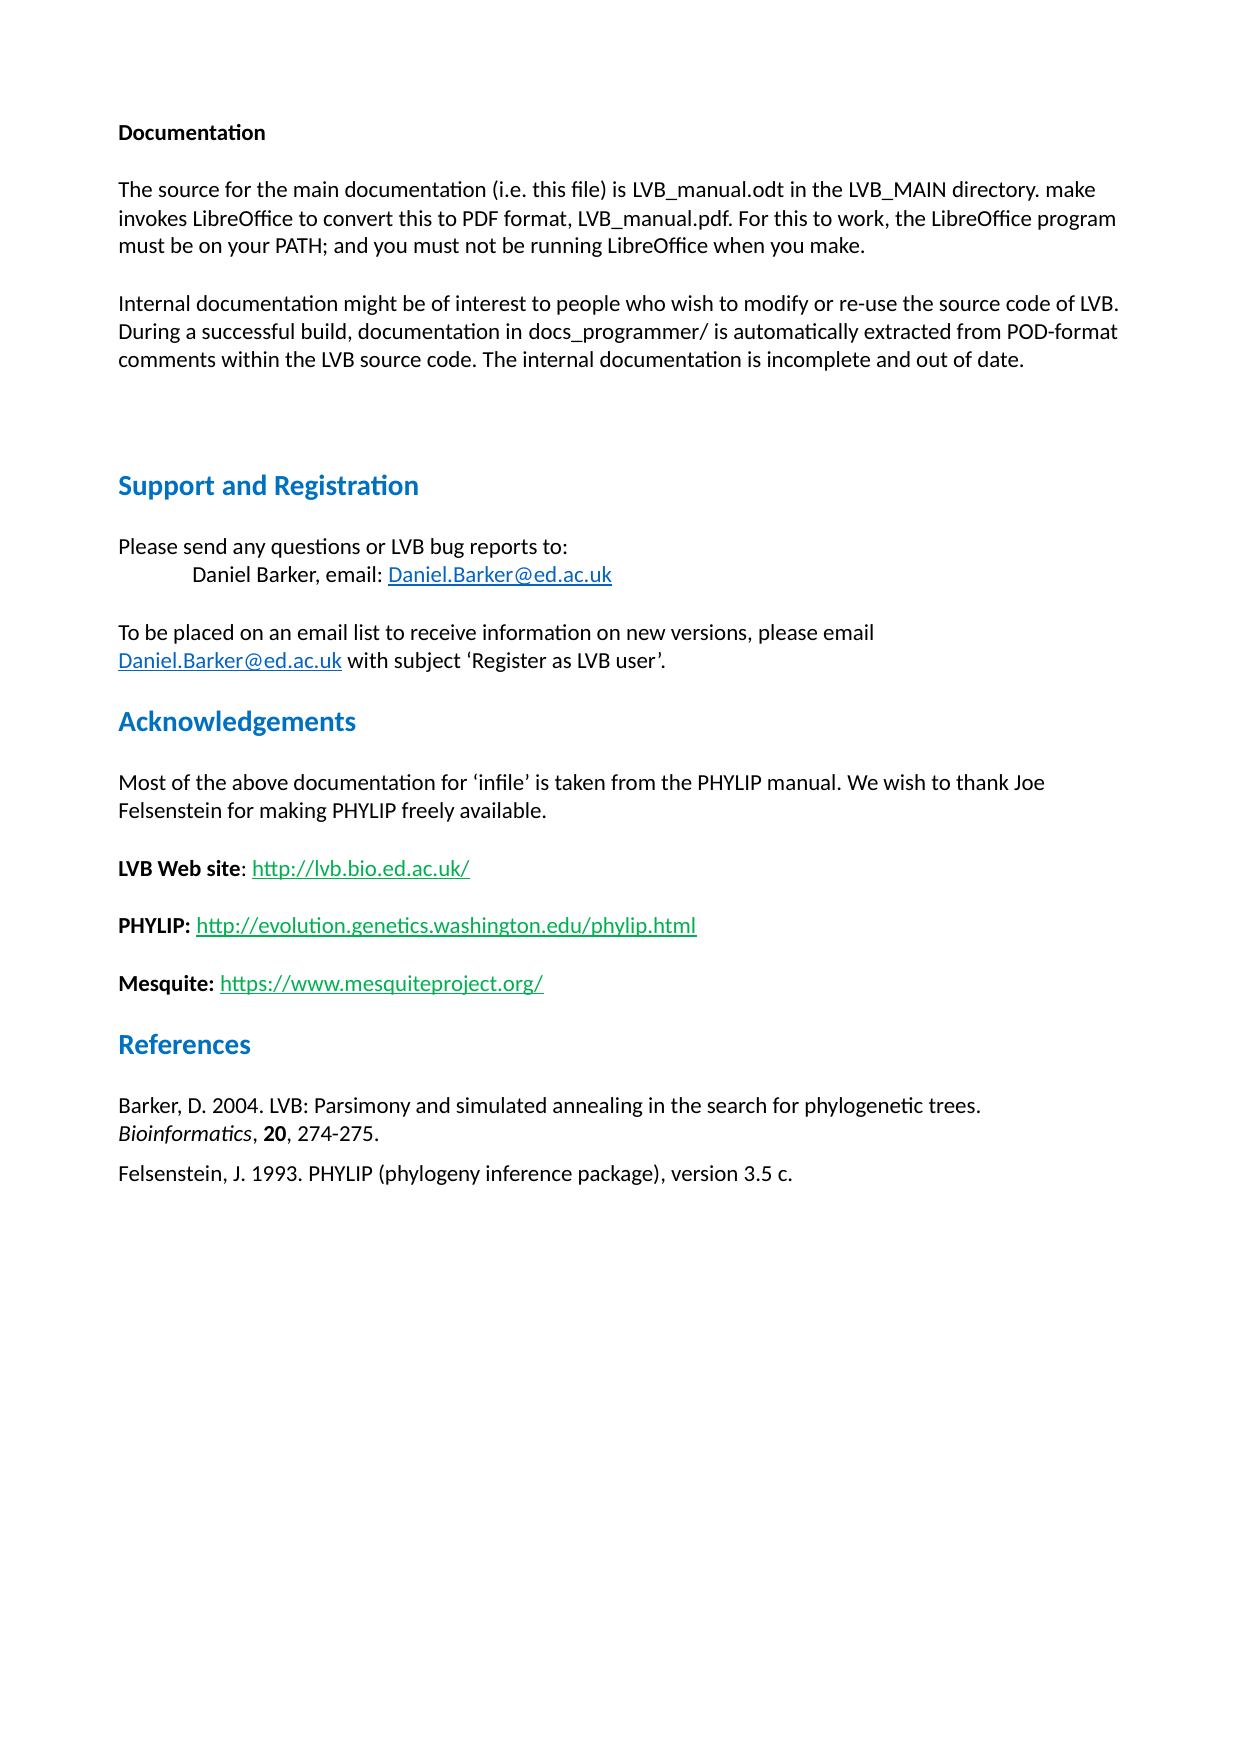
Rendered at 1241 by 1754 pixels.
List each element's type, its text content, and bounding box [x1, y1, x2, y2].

subtitle Acknowledgements [118, 703, 1122, 739]
text Felsenstein, J. 1993. PHYLIP (phylogeny inference package), version 3.5 c. [118, 1159, 1122, 1187]
text Mesquite: https://www.mesquiteproject.org/ [118, 969, 1122, 997]
text PHYLIP: http://evolution.genetics.washington.edu/phylip.html [118, 911, 1122, 939]
text Most of the above documentation for ‘infile’ is taken from the PHYLIP manual. We wish to thank Joe Felsenstein for making PHYLIP freely available. [118, 768, 1122, 824]
text LVB Web site: http://lvb.bio.ed.ac.uk/ [118, 854, 1122, 882]
subtitle Support and Registration [118, 467, 1122, 503]
text To be placed on an email list to receive information on new versions, please email Daniel.Barker@ed.ac.uk with subject ‘Register as LVB user’. [118, 618, 1122, 674]
text Barker, D. 2004. LVB: Parsimony and simulated annealing in the search for phylogenetic trees. Bioinformatics, 20, 274-275. [118, 1091, 1122, 1147]
text Daniel Barker, email: Daniel.Barker@ed.ac.uk [118, 560, 1122, 588]
text Internal documentation might be of interest to people who wish to modify or re-use the source code of LVB. During a successful build, documentation in docs_programmer/ is automatically extracted from POD-format comments within the LVB source code. The internal documentation is incomplete and out of date. [118, 289, 1122, 373]
text Please send any questions or LVB bug reports to: [118, 532, 1122, 560]
subtitle Documentation [118, 118, 1122, 146]
text The source for the main documentation (i.e. this file) is LVB_manual.odt in the LVB_MAIN directory. make invokes LibreOffice to convert this to PDF format, LVB_manual.pdf. For this to work, the LibreOffice program must be on your PATH; and you must not be running LibreOffice when you make. [118, 176, 1122, 260]
subtitle References [118, 1026, 1122, 1062]
